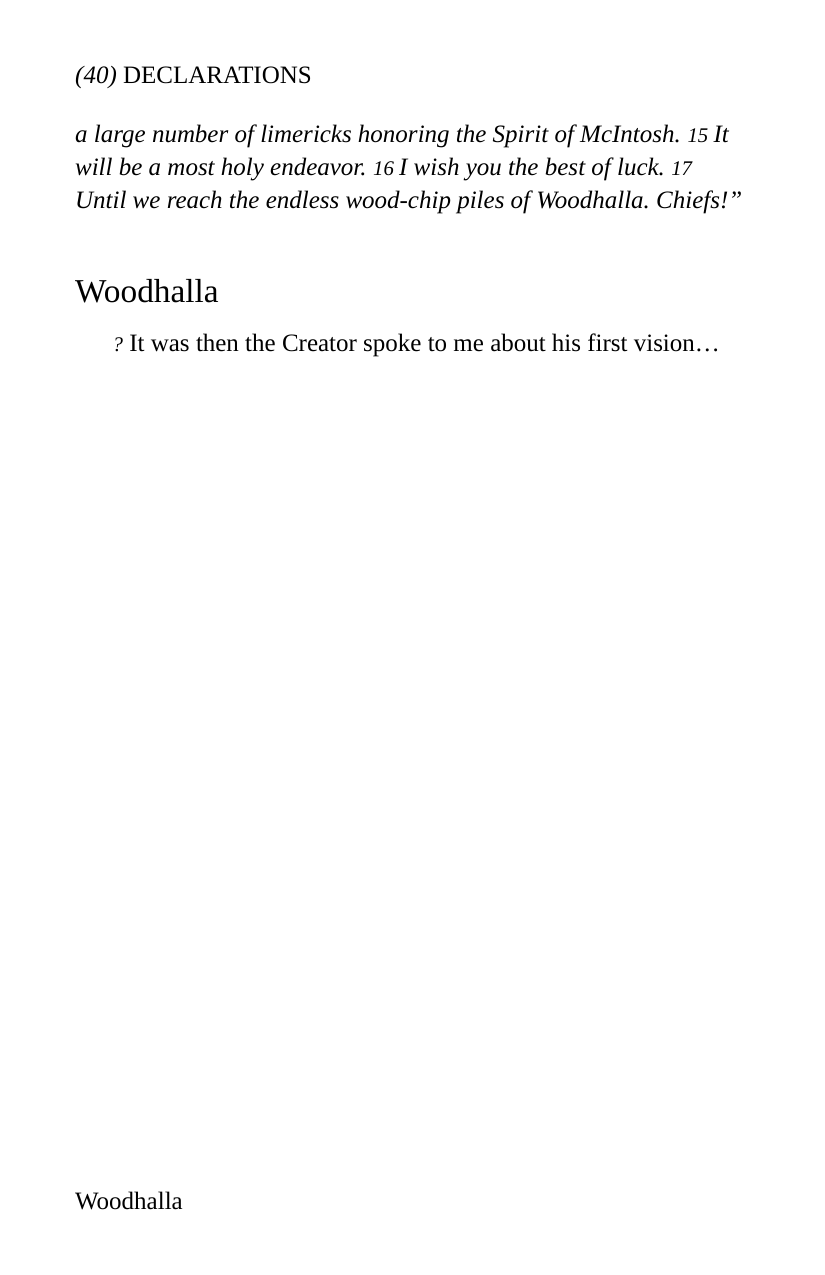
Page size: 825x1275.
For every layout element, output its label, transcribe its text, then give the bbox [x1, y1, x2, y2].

text ? It was then the Creator spoke to me about his first vision… [75, 328, 750, 357]
subtitle Woodhalla [75, 272, 750, 310]
text a large number of limericks honoring the Spirit of McIntosh. 15 It will be a most holy endeavor. 16 I wish you the best of luck. 17 Until we reach the endless wood-chip piles of Woodhalla. Chiefs!” [75, 119, 750, 213]
